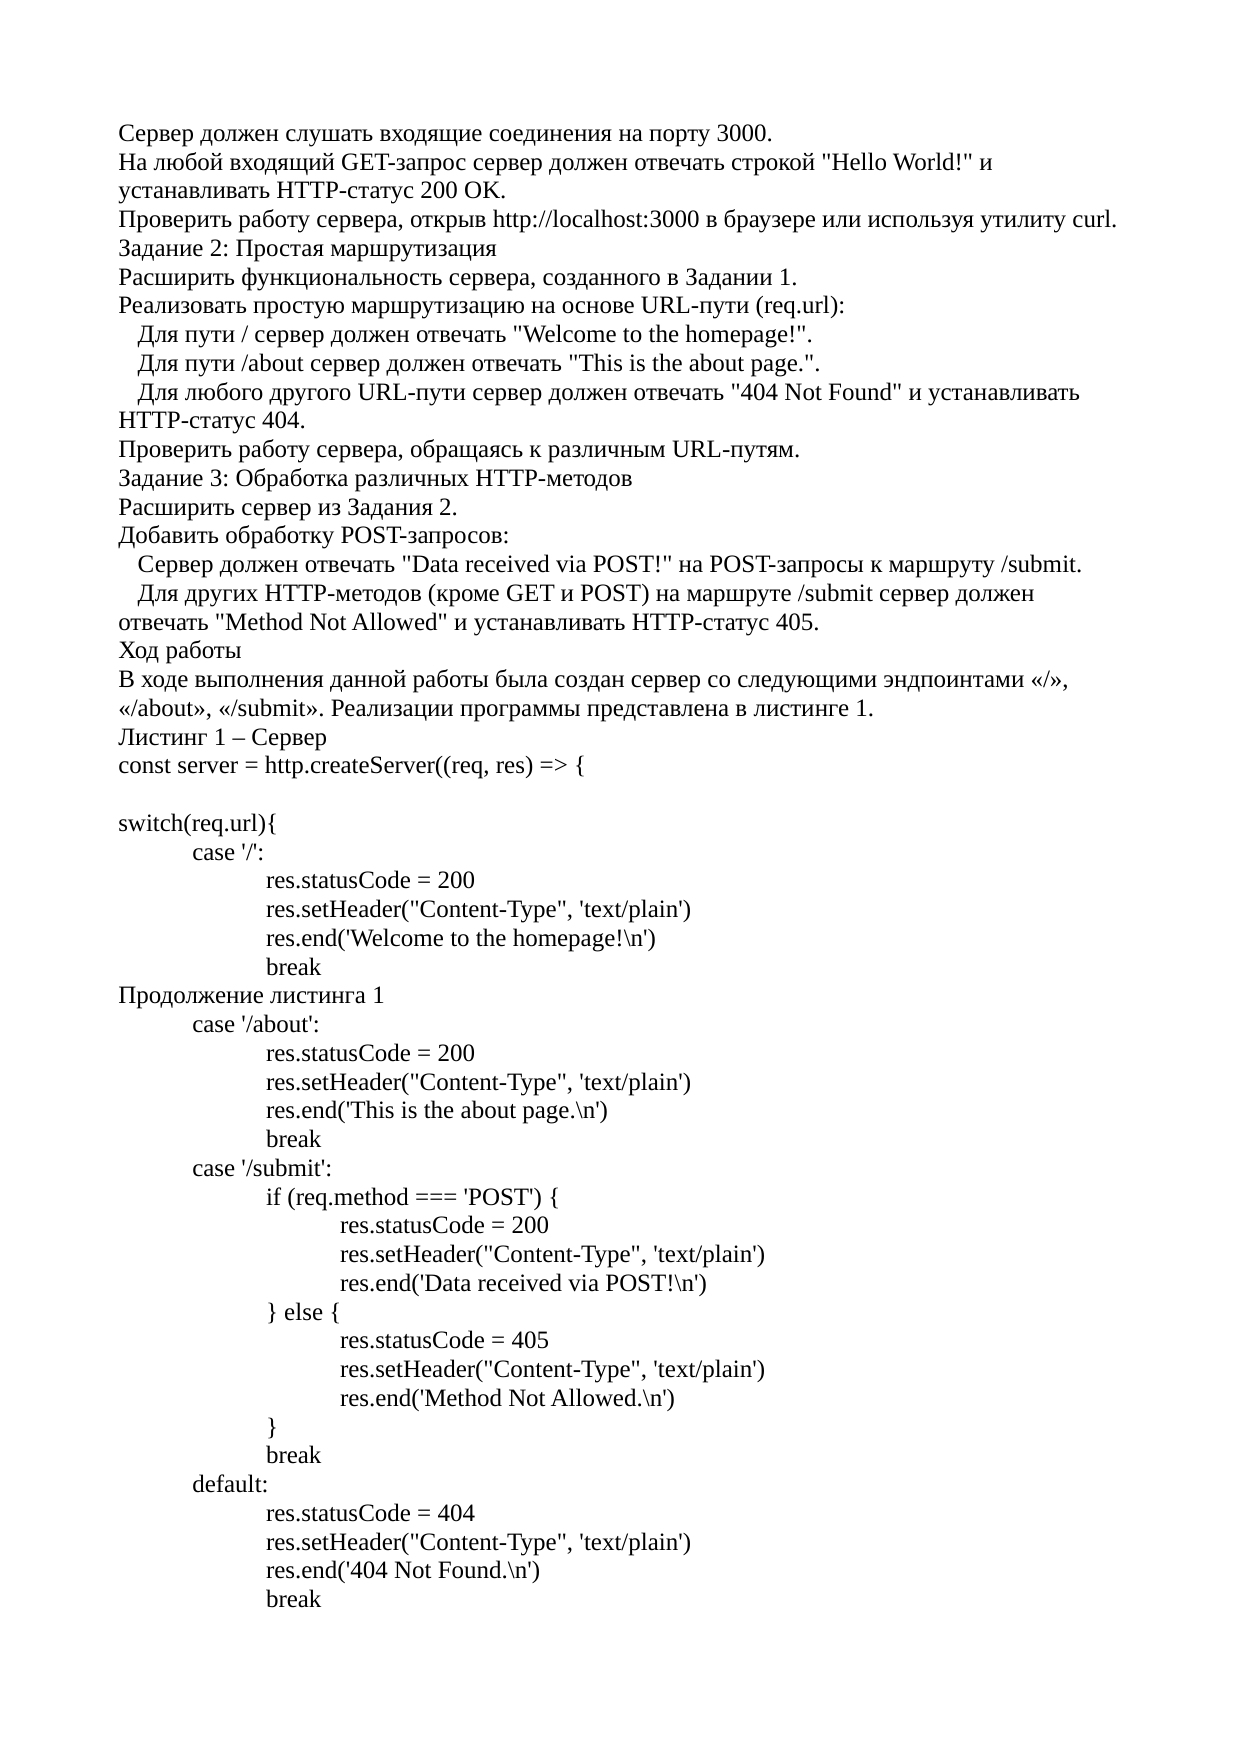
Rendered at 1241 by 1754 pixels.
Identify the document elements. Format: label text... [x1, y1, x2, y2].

text Ход работы [118, 636, 1122, 664]
text res.end('This is the about page.\n') [118, 1096, 1122, 1124]
text res.end('Welcome to the homepage!\n') [118, 923, 1122, 952]
text Реализовать простую маршрутизацию на основе URL-пути (req.url): [118, 291, 1122, 319]
text Расширить сервер из Задания 2. [118, 492, 1122, 521]
text break [118, 1584, 1122, 1613]
text res.statusCode = 200 [118, 1211, 1122, 1239]
text break [118, 1124, 1122, 1153]
text Продолжение листинга 1 [118, 981, 1122, 1009]
text Для других HTTP-методов (кроме GET и POST) на маршруте /submit сервер должен отвечать "Method Not Allowed" и устанавливать HTTP-статус 405. [118, 578, 1122, 636]
text В ходе выполнения данной работы была создан сервер со следующими эндпоинтами «/», «/about», «/submit». Реализации программы представлена в листинге 1. [118, 664, 1122, 722]
text Задание 2: Простая маршрутизация [118, 233, 1122, 262]
text Для пути / сервер должен отвечать "Welcome to the homepage!". [118, 319, 1122, 348]
text if (req.method === 'POST') { [118, 1182, 1122, 1211]
text res.statusCode = 405 [118, 1326, 1122, 1354]
text res.statusCode = 404 [118, 1498, 1122, 1527]
text Сервер должен отвечать "Data received via POST!" на POST-запросы к маршруту /submit. [118, 549, 1122, 578]
text Листинг 1 – Сервер [118, 722, 1122, 751]
text res.setHeader("Content-Type", 'text/plain') [118, 894, 1122, 923]
text Проверить работу сервера, открыв http://localhost:3000 в браузере или используя утилиту curl. [118, 204, 1122, 233]
text switch(req.url){ [118, 808, 1122, 837]
text case '/submit': [118, 1153, 1122, 1182]
text res.setHeader("Content-Type", 'text/plain') [118, 1067, 1122, 1096]
text } [118, 1412, 1122, 1441]
text Добавить обработку POST-запросов: [118, 521, 1122, 549]
text case '/': [118, 837, 1122, 866]
text res.setHeader("Content-Type", 'text/plain') [118, 1527, 1122, 1556]
text Для любого другого URL-пути сервер должен отвечать "404 Not Found" и устанавливать HTTP-статус 404. [118, 377, 1122, 434]
text const server = http.createServer((req, res) => { [118, 751, 1122, 779]
text res.setHeader("Content-Type", 'text/plain') [118, 1239, 1122, 1268]
text res.end('Method Not Allowed.\n') [118, 1383, 1122, 1412]
text res.end('404 Not Found.\n') [118, 1556, 1122, 1584]
text Задание 3: Обработка различных HTTP-методов [118, 463, 1122, 492]
text case '/about': [118, 1009, 1122, 1038]
text Расширить функциональность сервера, созданного в Задании 1. [118, 262, 1122, 291]
text Для пути /about сервер должен отвечать "This is the about page.". [118, 348, 1122, 377]
text res.setHeader("Content-Type", 'text/plain') [118, 1354, 1122, 1383]
text res.end('Data received via POST!\n') [118, 1268, 1122, 1297]
text Проверить работу сервера, обращаясь к различным URL-путям. [118, 434, 1122, 463]
text break [118, 952, 1122, 981]
text break [118, 1441, 1122, 1469]
text res.statusCode = 200 [118, 1038, 1122, 1067]
text Сервер должен слушать входящие соединения на порту 3000. [118, 118, 1122, 147]
text } else { [118, 1297, 1122, 1326]
text res.statusCode = 200 [118, 866, 1122, 894]
text На любой входящий GET-запрос сервер должен отвечать строкой "Hello World!" и устанавливать HTTP-статус 200 OK. [118, 147, 1122, 204]
text default: [118, 1469, 1122, 1498]
